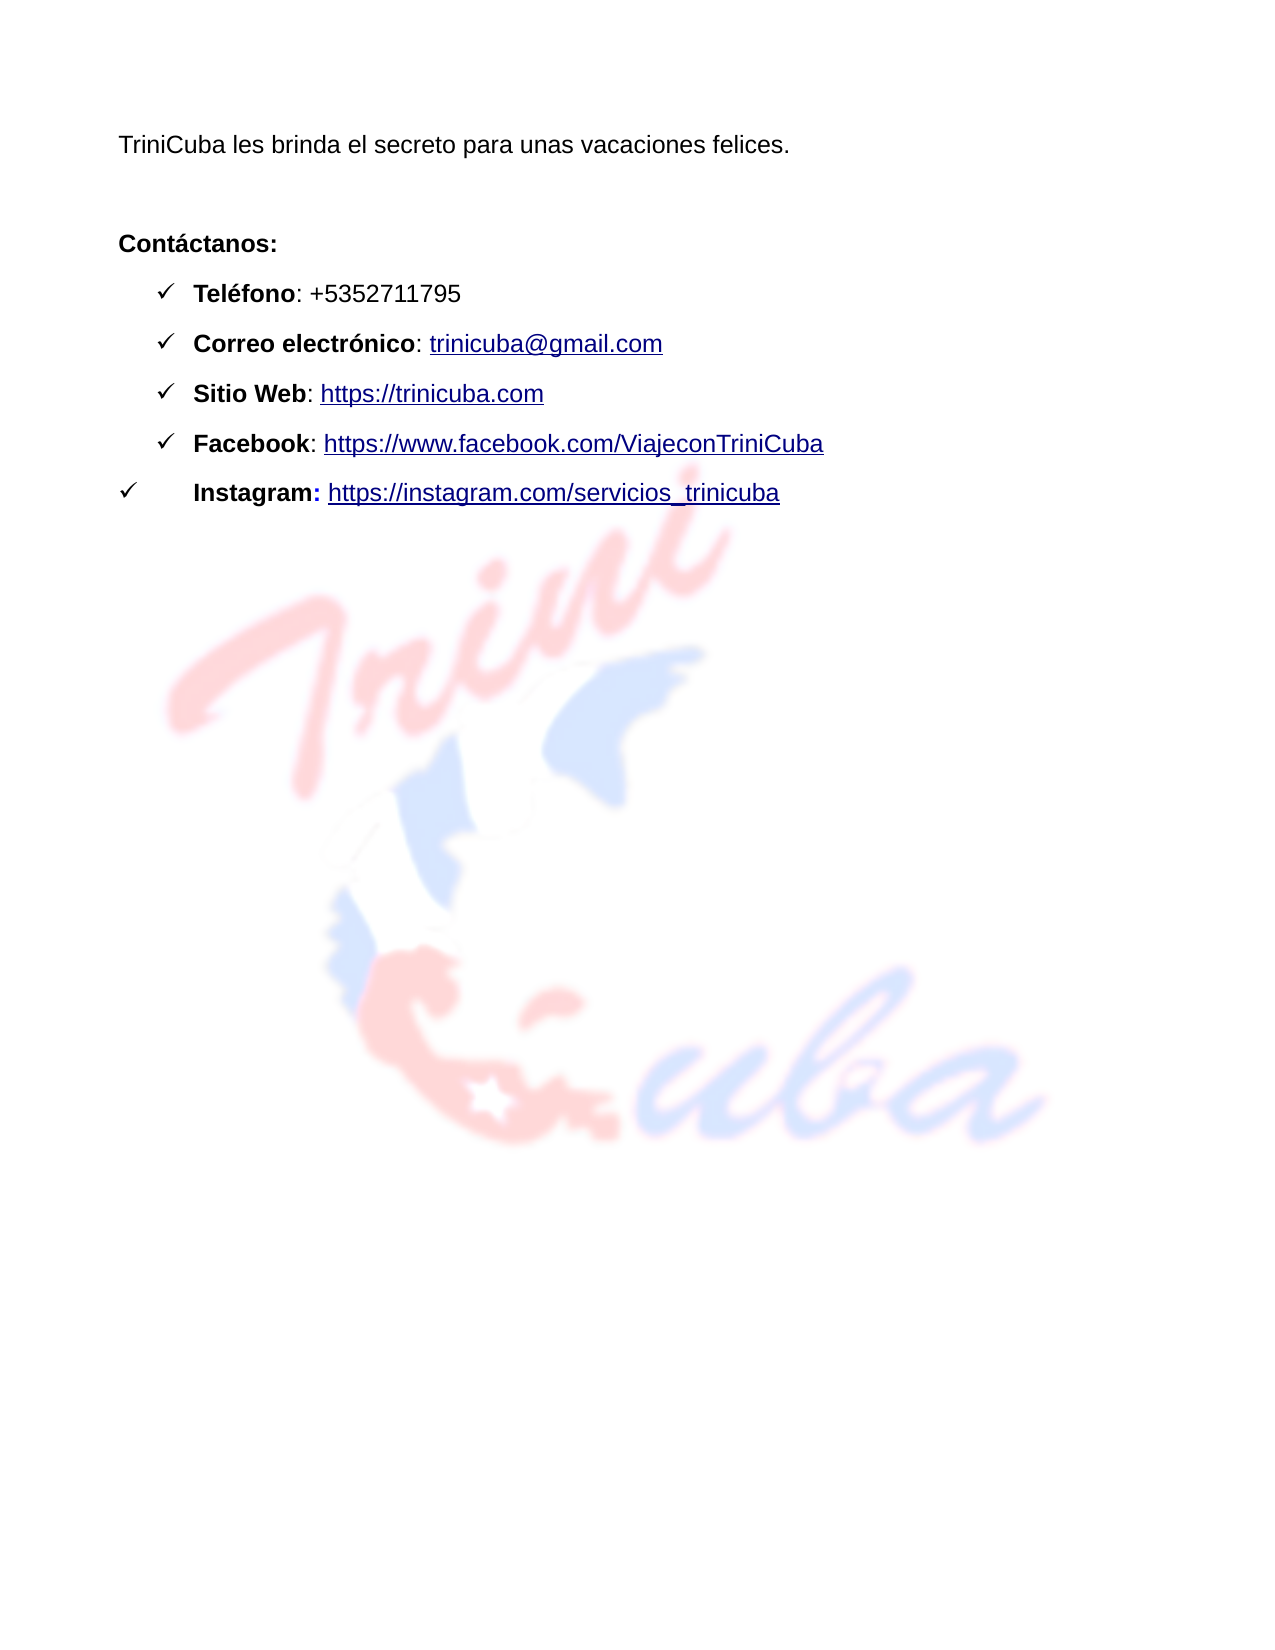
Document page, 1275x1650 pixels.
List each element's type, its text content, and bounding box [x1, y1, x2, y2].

list Correo electrónico: trinicuba@gmail.com [156, 329, 1157, 358]
list Teléfono: +5352711795 [156, 279, 1157, 308]
list Sitio Web: https://trinicuba.com [156, 379, 1157, 408]
text TriniCuba les brinda el secreto para unas vacaciones felices. [118, 130, 1157, 159]
list Facebook: https://www.facebook.com/ViajeconTriniCuba [156, 428, 1157, 457]
text Contáctanos: [118, 229, 1157, 258]
